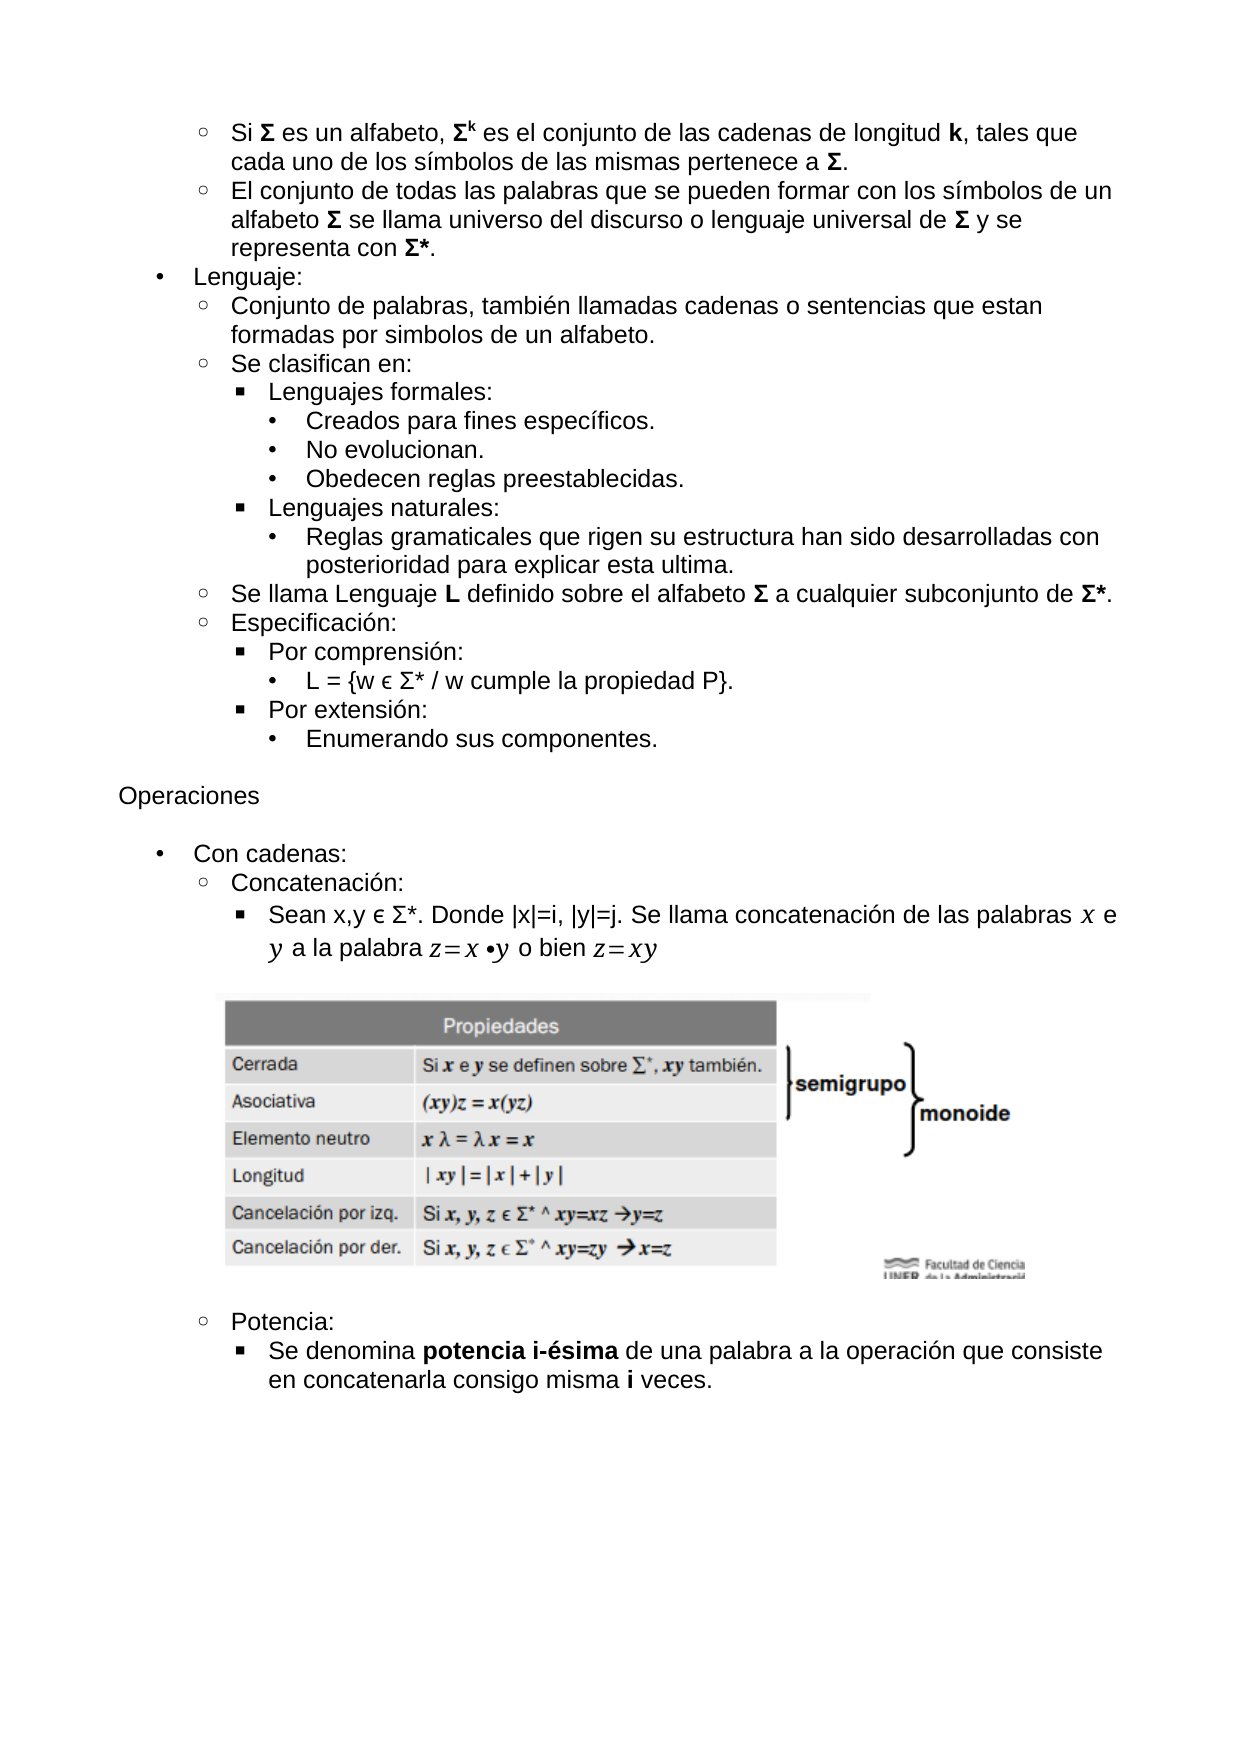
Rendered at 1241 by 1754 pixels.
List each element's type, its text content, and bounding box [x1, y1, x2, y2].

list Lenguajes formales: [231, 377, 1122, 406]
list Lenguaje: [156, 262, 1122, 291]
list Concatenación: [193, 867, 1122, 896]
list Se clasifican en: [193, 348, 1122, 377]
list Reglas gramaticales que rigen su estructura han sido desarrolladas con posterioridad para explicar esta ultima. [268, 522, 1122, 579]
list No evolucionan. [268, 435, 1122, 464]
list Conjunto de palabras, también llamadas cadenas o sentencias que estan formadas por simbolos de un alfabeto. [193, 291, 1122, 348]
text Operaciones [118, 781, 1122, 810]
list Se llama Lenguaje L definido sobre el alfabeto Σ a cualquier subconjunto de Σ*. [193, 579, 1122, 608]
picture [215, 993, 1025, 1279]
list Con cadenas: [156, 839, 1122, 867]
list Creados para fines específicos. [268, 406, 1122, 435]
list Potencia: [193, 1307, 1122, 1336]
list Por extensión: [231, 695, 1122, 723]
list Se denomina potencia i-ésima de una palabra a la operación que consiste en concatenarla consigo misma i veces. [231, 1336, 1122, 1393]
list Por comprensión: [231, 637, 1122, 666]
list Enumerando sus componentes. [268, 723, 1122, 752]
list Sean x,y ϵ Σ*. Donde |x|=i, |y|=j. Se llama concatenación de las palabras e a la palabra o bien [231, 896, 1122, 964]
list Si Σ es un alfabeto, Σk es el conjunto de las cadenas de longitud k, tales que cada uno de los símbolos de las mismas pertenece a Σ. [193, 118, 1122, 176]
list Lenguajes naturales: [231, 493, 1122, 522]
list L = {w ϵ Σ* / w cumple la propiedad P}. [268, 666, 1122, 695]
list Especificación: [193, 608, 1122, 637]
list Obedecen reglas preestablecidas. [268, 464, 1122, 493]
list El conjunto de todas las palabras que se pueden formar con los símbolos de un alfabeto Σ se llama universo del discurso o lenguaje universal de Σ y se representa con Σ*. [193, 176, 1122, 262]
